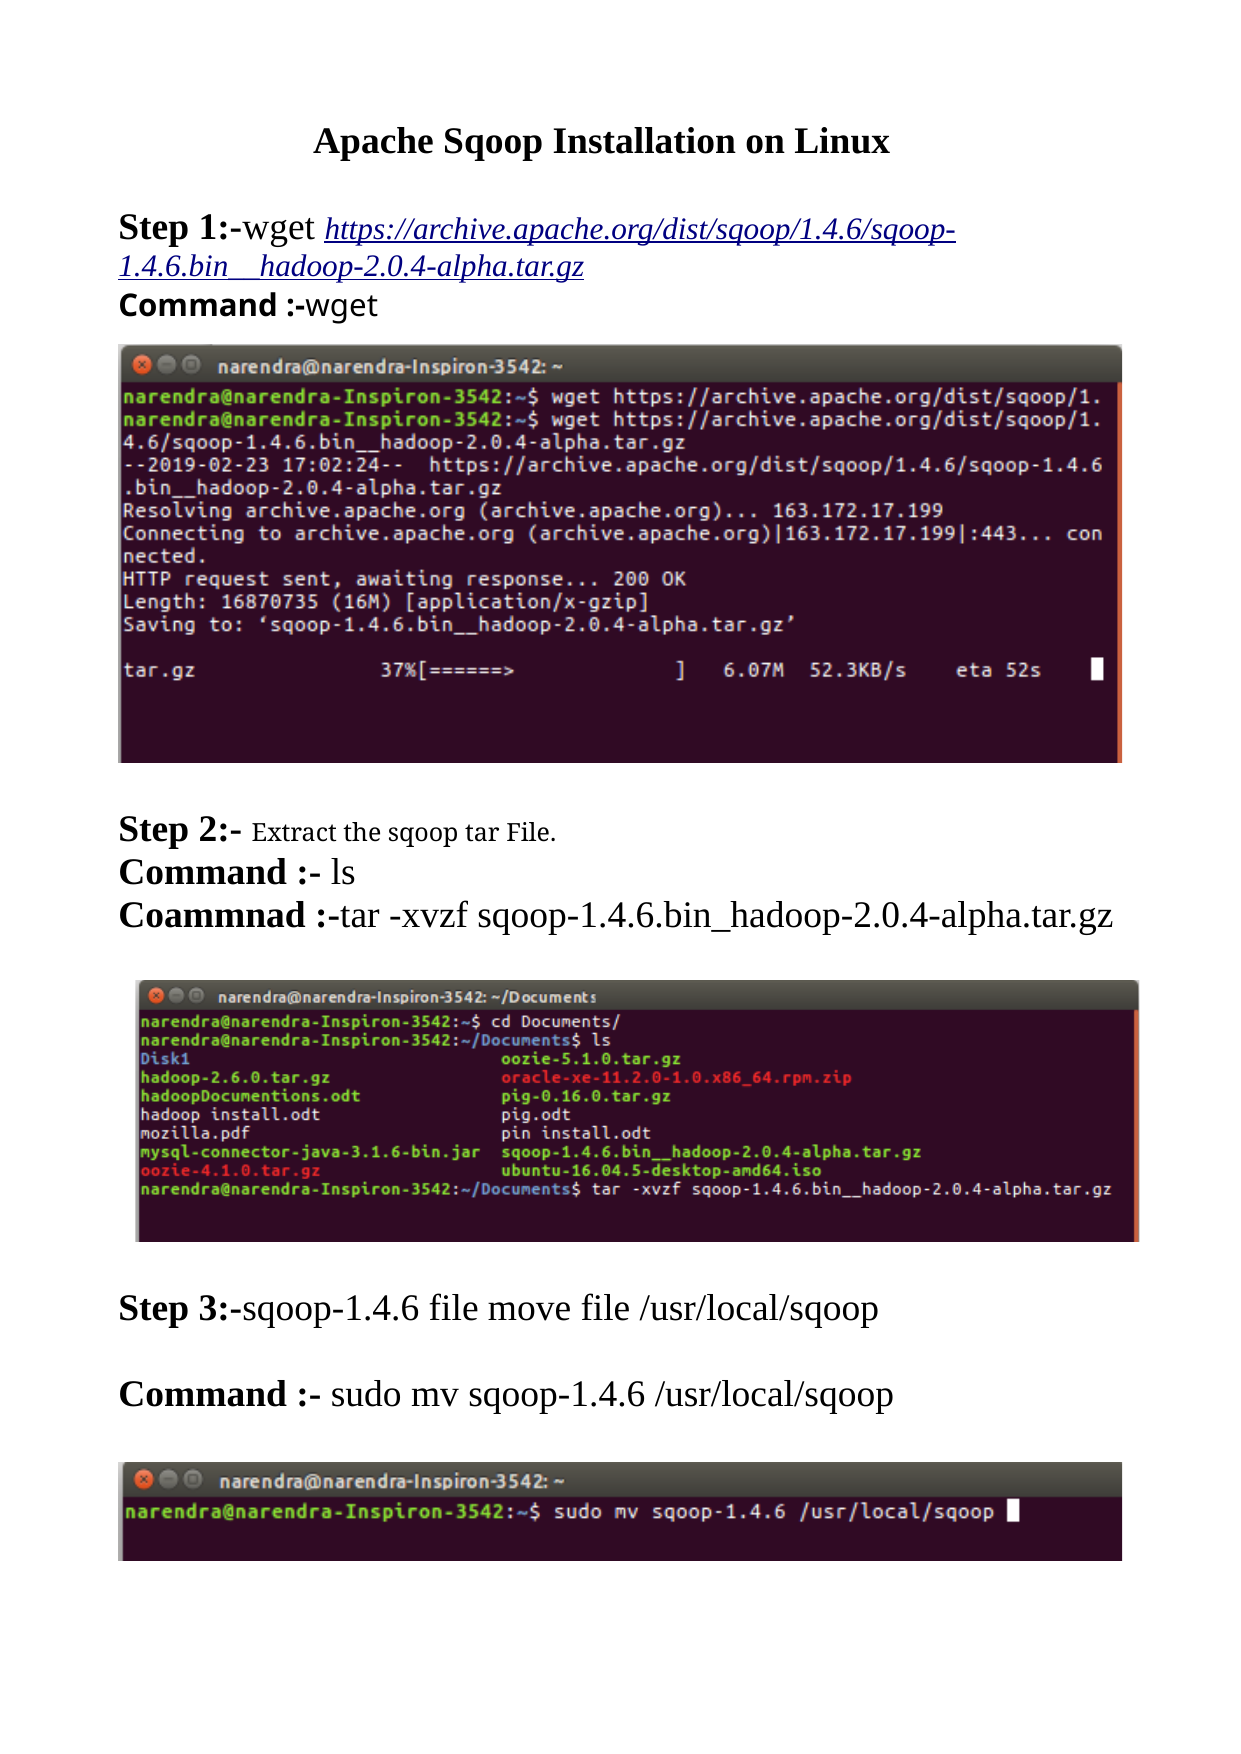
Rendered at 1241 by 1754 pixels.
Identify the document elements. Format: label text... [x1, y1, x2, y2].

text Coammnad :-tar -xvzf sqoop-1.4.6.bin_hadoop-2.0.4-alpha.tar.gz [118, 892, 1122, 935]
text Step 1:-wget https://archive.apache.org/dist/sqoop/1.4.6/sqoop-1.4.6.bin__hadoop-2.0.4-alpha.tar.gz [118, 204, 1122, 283]
text Step 3:-sqoop-1.4.6 file move file /usr/local/sqoop [118, 1285, 1122, 1328]
picture [135, 980, 1140, 1242]
text Step 2:- Extract the sqoop tar File. [118, 806, 1122, 849]
text Command :- ls [118, 849, 1122, 892]
picture [118, 344, 1123, 763]
text Command :-wget [118, 283, 1122, 326]
picture [118, 1462, 1123, 1561]
text Apache Sqoop Installation on Linux [118, 118, 1122, 161]
text Command :- sudo mv sqoop-1.4.6 /usr/local/sqoop [118, 1371, 1122, 1414]
